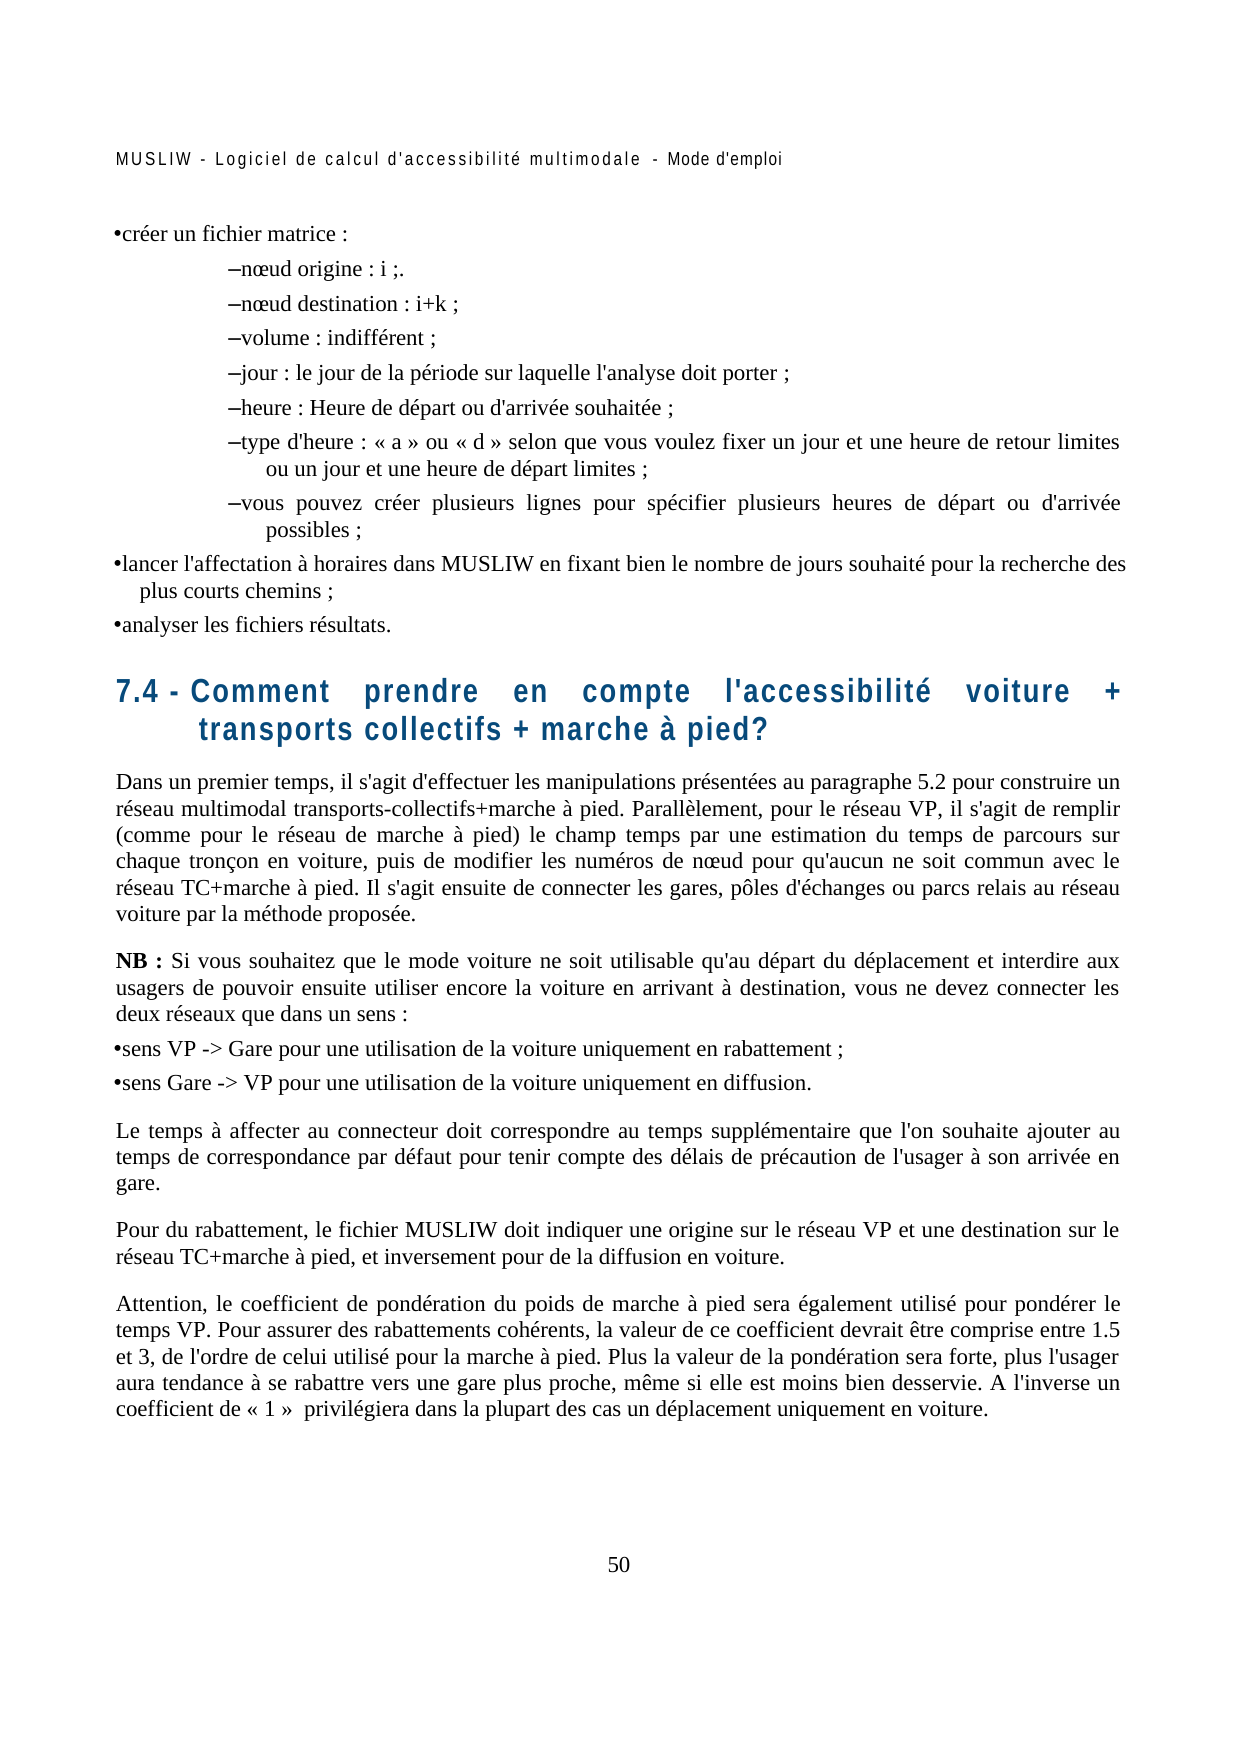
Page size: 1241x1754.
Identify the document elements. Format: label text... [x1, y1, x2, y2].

list créer un fichier matrice : [114, 220, 1127, 247]
list lancer l'affectation à horaires dans MUSLIW en fixant bien le nombre de jours souhaité pour la recherche des plus courts chemins ; [114, 550, 1127, 603]
list type d'heure : « a » ou « d » selon que vous voulez fixer un jour et une heure de retour limites ou un jour et une heure de départ limites ; [228, 428, 1122, 481]
text Attention, le coefficient de pondération du poids de marche à pied sera également utilisé pour pondérer le temps VP. Pour assurer des rabattements cohérents, la valeur de ce coefficient devrait être comprise entre 1.5 et 3, de l'ordre de celui utilisé pour la marche à pied. Plus la valeur de la pondération sera forte, plus l'usager aura tendance à se rabattre vers une gare plus proche, même si elle est moins bien desservie. A l'inverse un coefficient de « 1 » privilégiera dans la plupart des cas un déplacement uniquement en voiture. [116, 1290, 1122, 1422]
list volume : indifférent ; [228, 324, 1122, 351]
list jour : le jour de la période sur laquelle l'analyse doit porter ; [228, 359, 1122, 385]
list vous pouvez créer plusieurs lignes pour spécifier plusieurs heures de départ ou d'arrivée possibles ; [228, 489, 1122, 542]
list sens VP -> Gare pour une utilisation de la voiture uniquement en rabattement ; [114, 1035, 1127, 1061]
list sens Gare -> VP pour une utilisation de la voiture uniquement en diffusion. [114, 1069, 1127, 1096]
list nœud origine : i ;. [228, 255, 1122, 281]
subtitle Comment prendre en compte l'accessibilité voiture + transports collectifs + marche à pied? [116, 671, 1122, 748]
text Dans un premier temps, il s'agit d'effectuer les manipulations présentées au paragraphe 5.2 pour construire un réseau multimodal transports-collectifs+marche à pied. Parallèlement, pour le réseau VP, il s'agit de remplir (comme pour le réseau de marche à pied) le champ temps par une estimation du temps de parcours sur chaque tronçon en voiture, puis de modifier les numéros de nœud pour qu'aucun ne soit commun avec le réseau TC+marche à pied. Il s'agit ensuite de connecter les gares, pôles d'échanges ou parcs relais au réseau voiture par la méthode proposée. [116, 768, 1122, 927]
text NB : Si vous souhaitez que le mode voiture ne soit utilisable qu'au départ du déplacement et interdire aux usagers de pouvoir ensuite utiliser encore la voiture en arrivant à destination, vous ne devez connecter les deux réseaux que dans un sens : [116, 947, 1122, 1026]
text Pour du rabattement, le fichier MUSLIW doit indiquer une origine sur le réseau VP et une destination sur le réseau TC+marche à pied, et inversement pour de la diffusion en voiture. [116, 1217, 1122, 1269]
list heure : Heure de départ ou d'arrivée souhaitée ; [228, 394, 1122, 420]
list analyser les fichiers résultats. [114, 611, 1127, 638]
list nœud destination : i+k ; [228, 289, 1122, 316]
text Le temps à affecter au connecteur doit correspondre au temps supplémentaire que l'on souhaite ajouter au temps de correspondance par défaut pour tenir compte des délais de précaution de l'usager à son arrivée en gare. [116, 1117, 1122, 1196]
